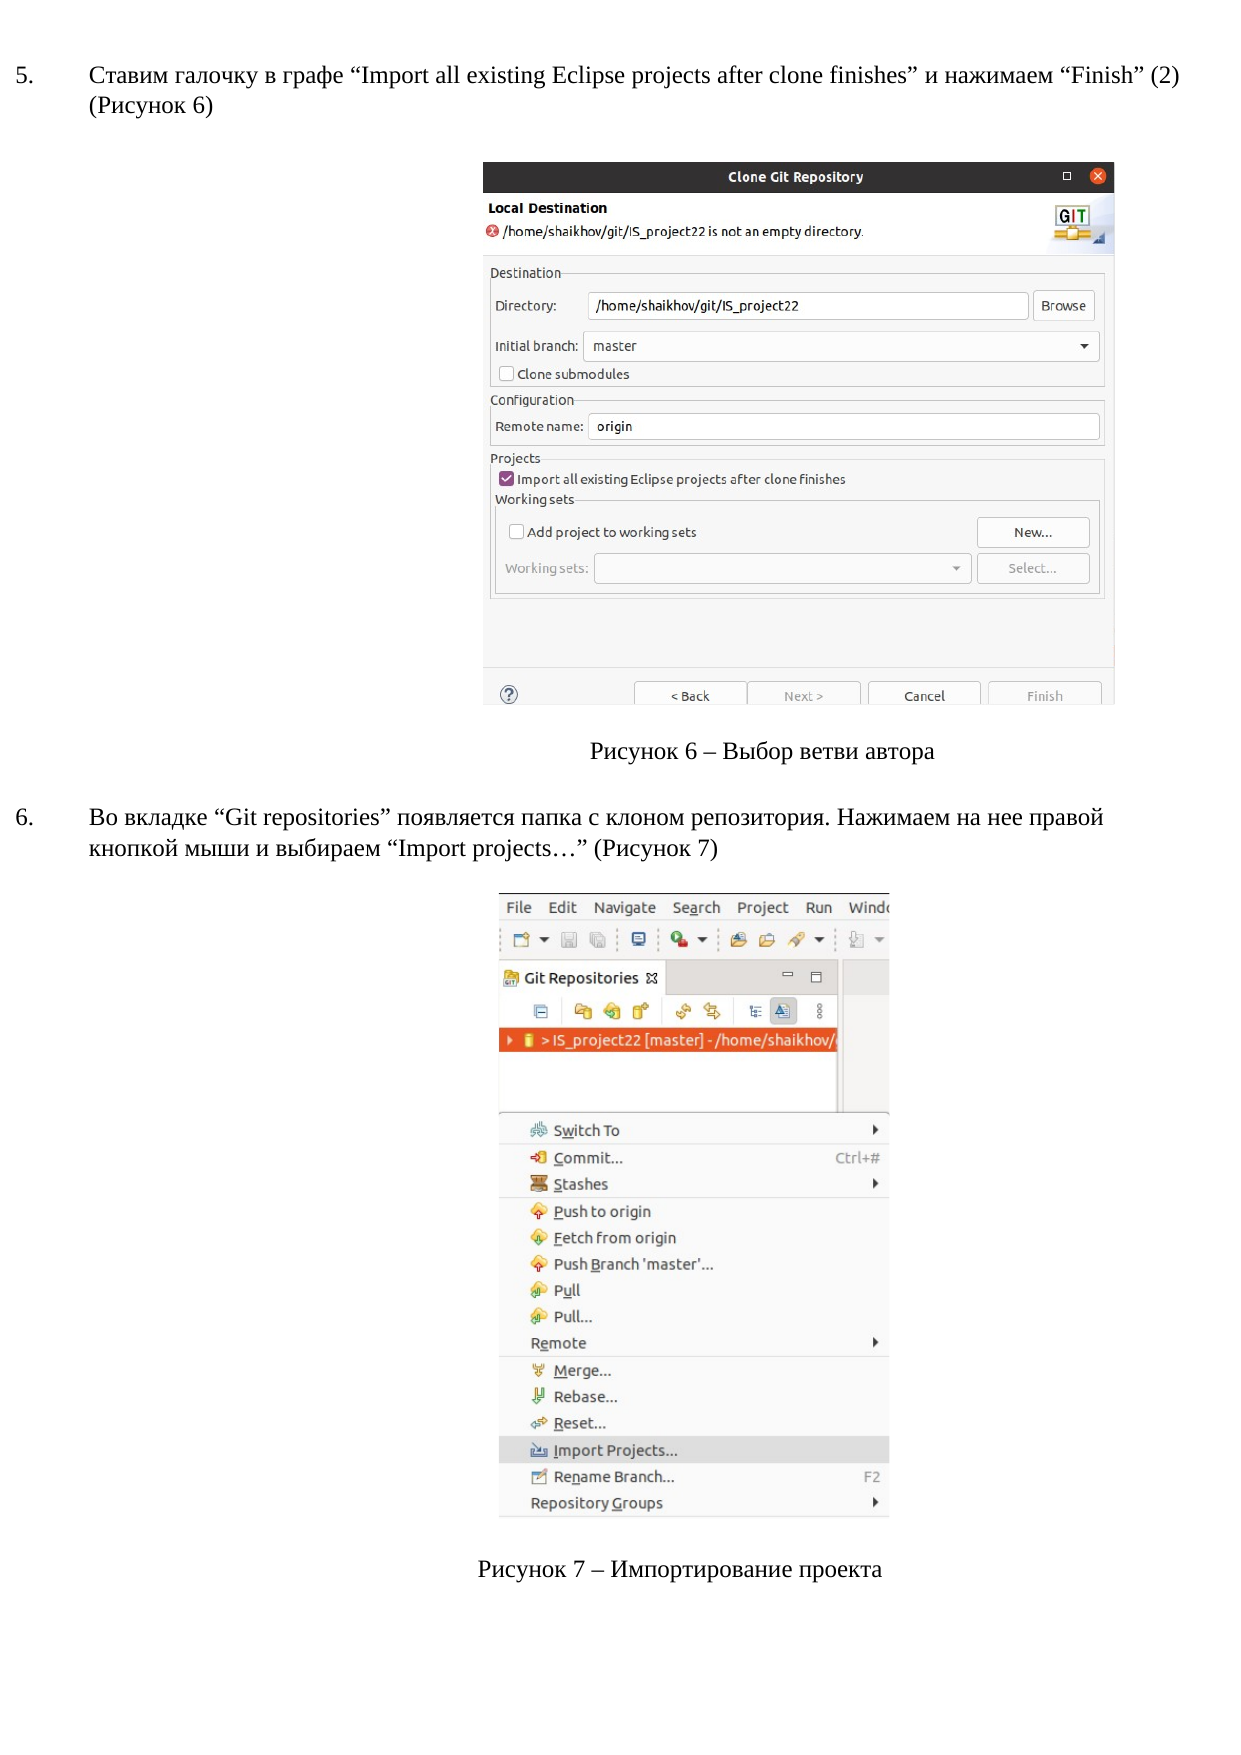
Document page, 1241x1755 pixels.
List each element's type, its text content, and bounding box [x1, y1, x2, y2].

picture [483, 162, 1115, 705]
list Ставим галочку в графе “Import all existing Eclipse projects after clone finishes” и нажимаем “Finish” (2) (Рисунок 6) [15, 60, 1181, 119]
picture [498, 893, 890, 1519]
text Рисунок 6 – Выбор ветви автора [501, 736, 1181, 765]
text Рисунок 7 – Импортирование проекта [141, 1554, 1137, 1583]
list Во вкладке “Git repositories” появляется папка с клоном репозитория. Нажимаем на нее правой кнопкой мыши и выбираем “Import projects…” (Рисунок 7) [15, 802, 1181, 862]
